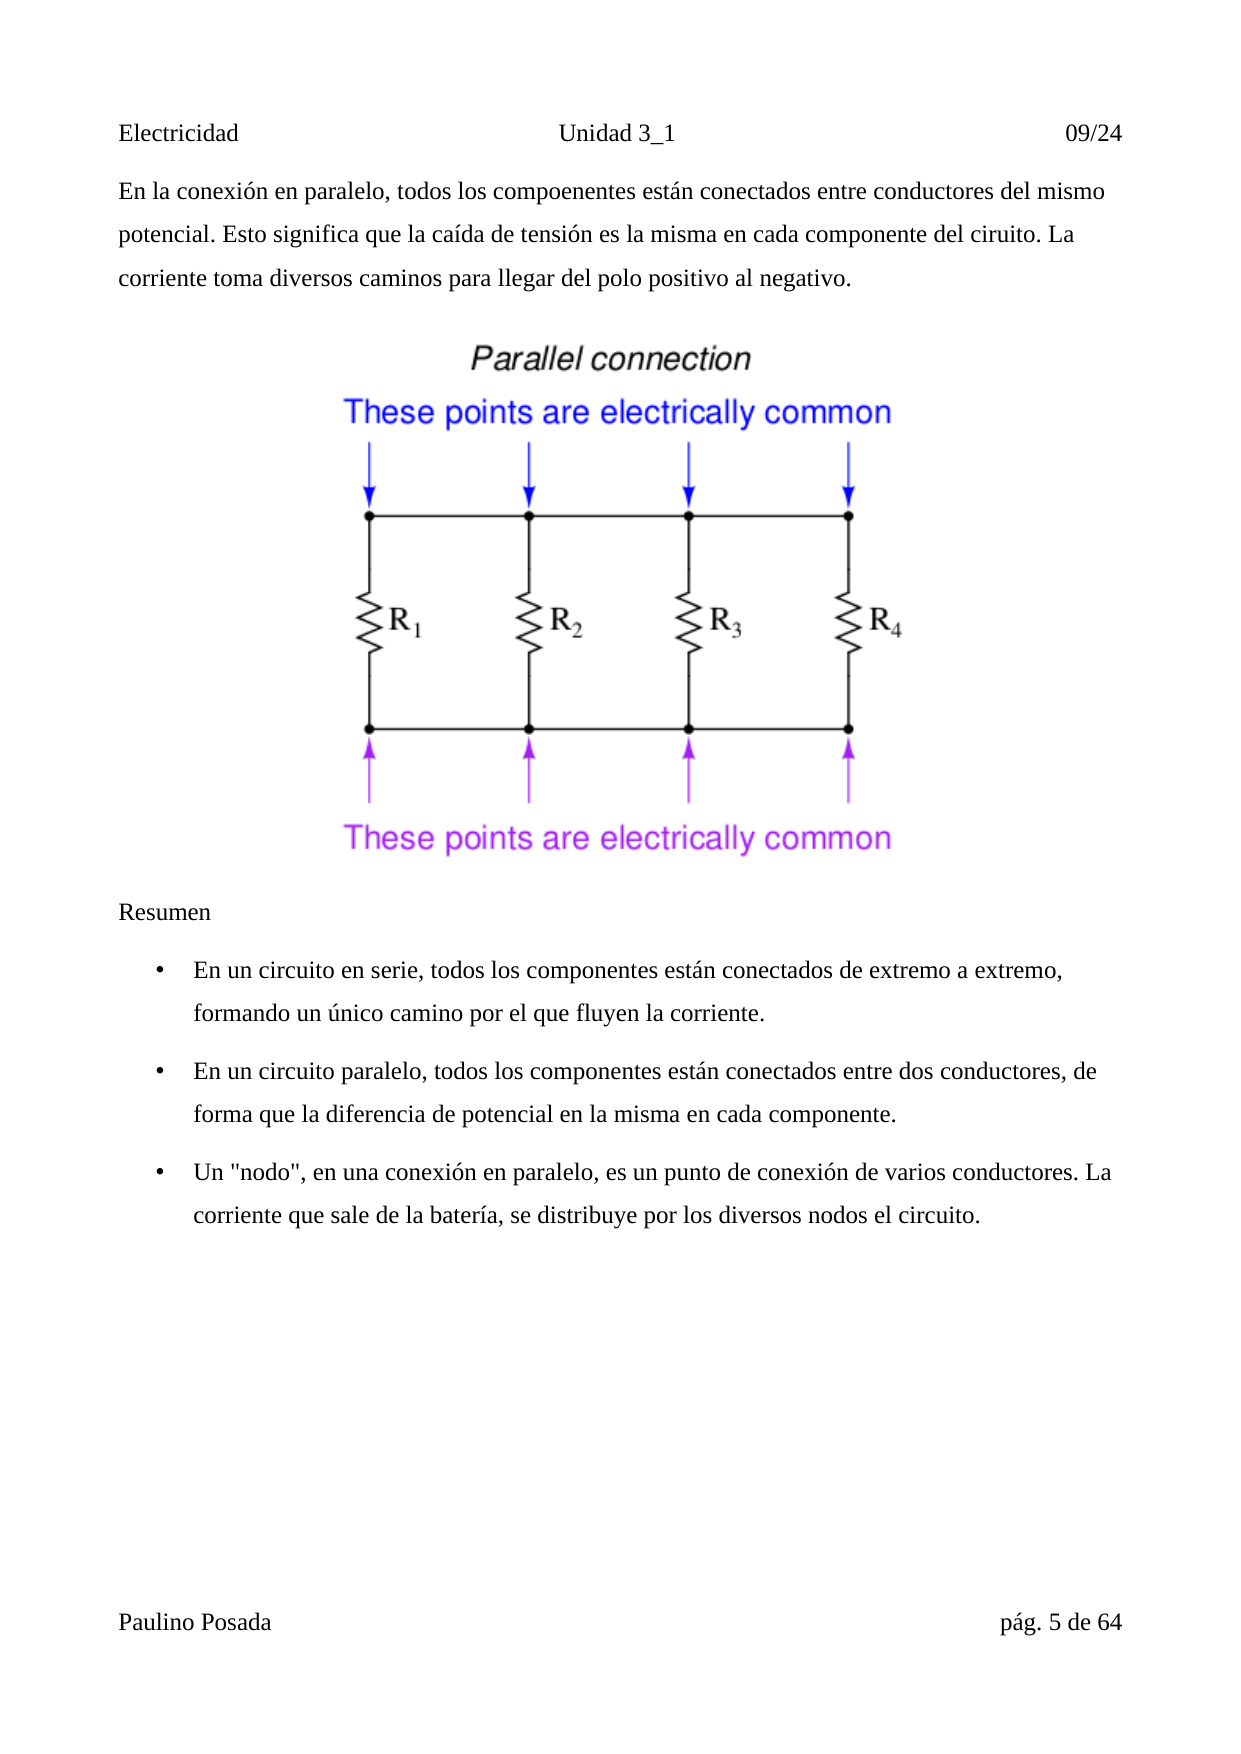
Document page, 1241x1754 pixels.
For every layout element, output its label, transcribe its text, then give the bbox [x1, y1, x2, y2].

list Un "nodo", en una conexión en paralelo, es un punto de conexión de varios conductores. La corriente que sale de la batería, se distribuye por los diversos nodos el circuito. [156, 1157, 1122, 1229]
list En un circuito en serie, todos los componentes están conectados de extremo a extremo, formando un único camino por el que fluyen la corriente. [156, 955, 1122, 1027]
text Resumen [118, 897, 1122, 926]
list En un circuito paralelo, todos los componentes están conectados entre dos conductores, de forma que la diferencia de potencial en la misma en cada componente. [156, 1056, 1122, 1128]
text En la conexión en paralelo, todos los compoenentes están conectados entre conductores del mismo potencial. Esto significa que la caída de tensión es la misma en cada componente del ciruito. La corriente toma diversos caminos para llegar del polo positivo al negativo. [118, 176, 1122, 291]
picture [320, 320, 920, 868]
